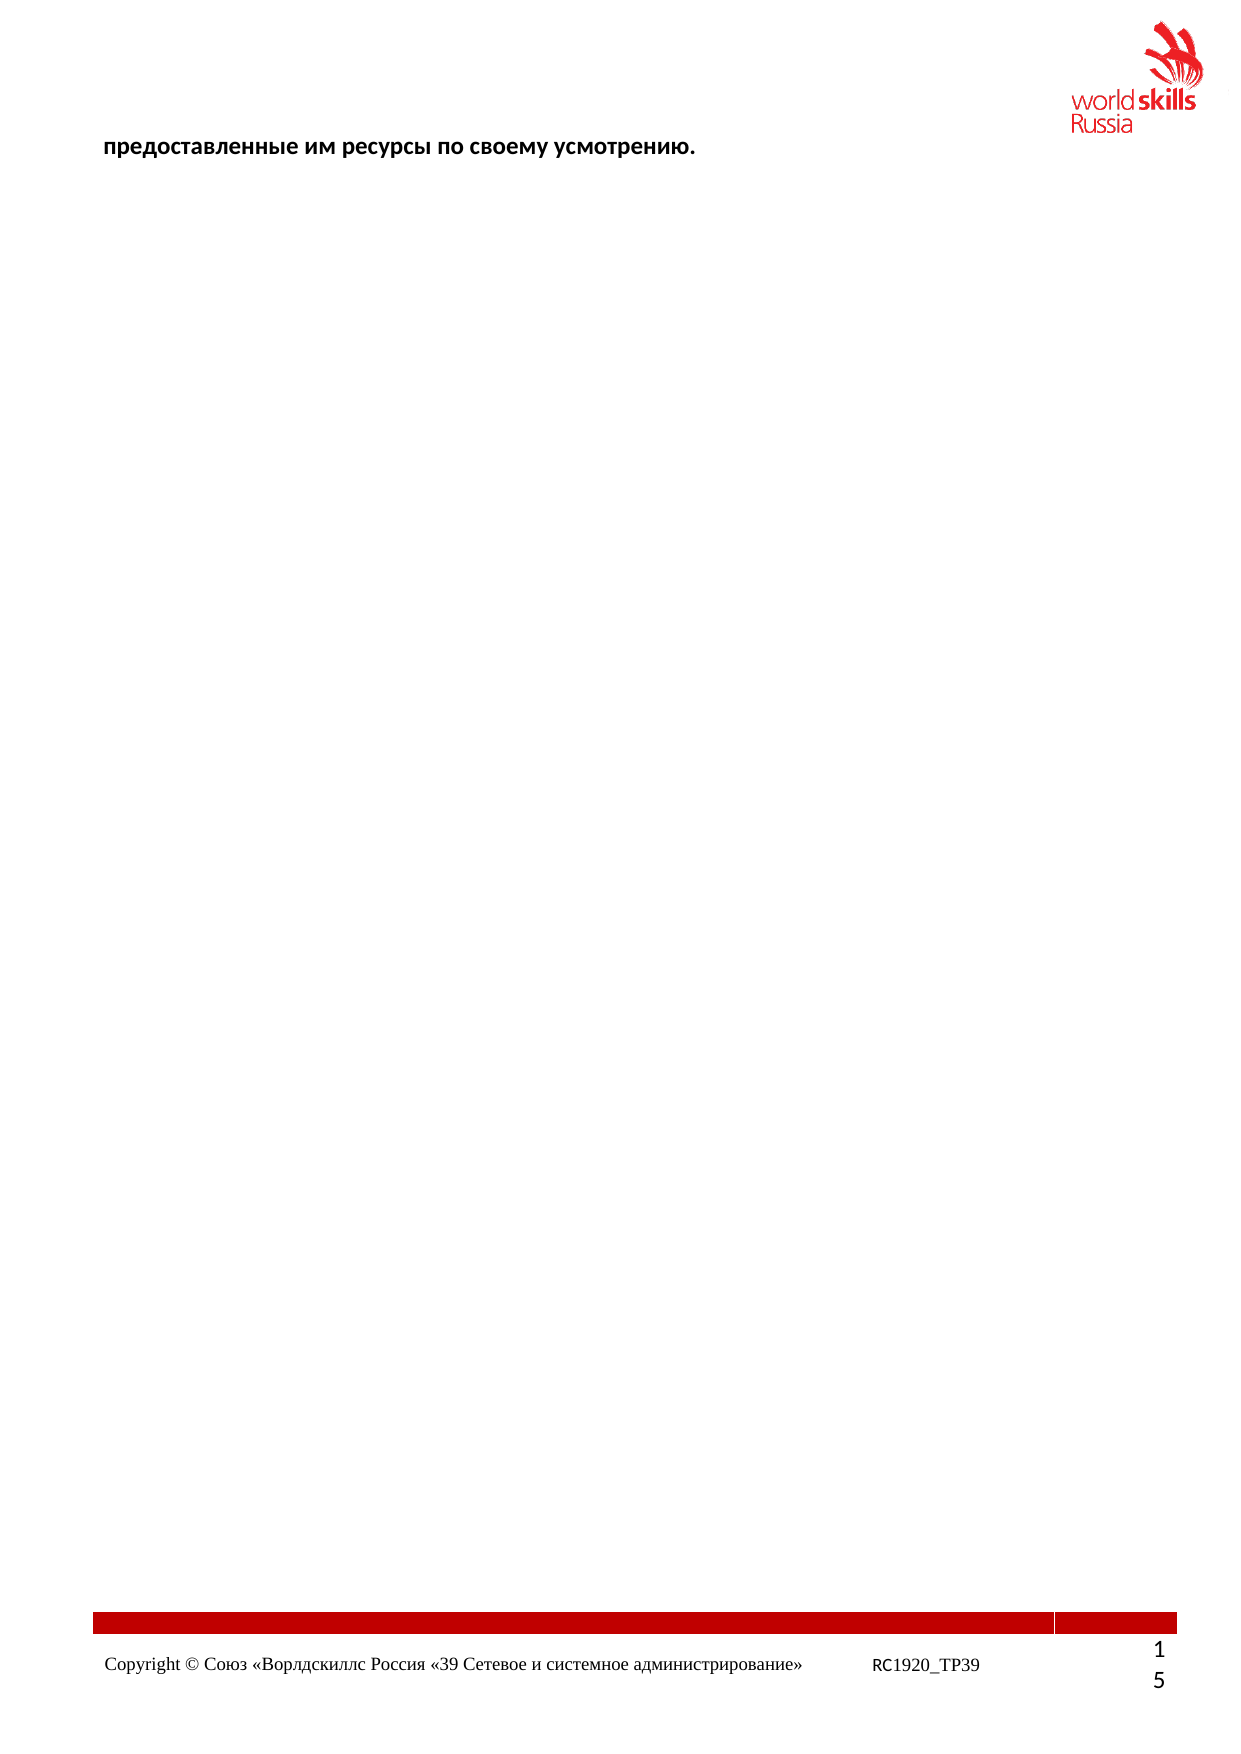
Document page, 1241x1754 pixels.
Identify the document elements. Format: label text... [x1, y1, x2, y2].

text предоставленные им ресурсы по своему усмотрению. [103, 130, 1166, 161]
picture [1071, 20, 1229, 133]
